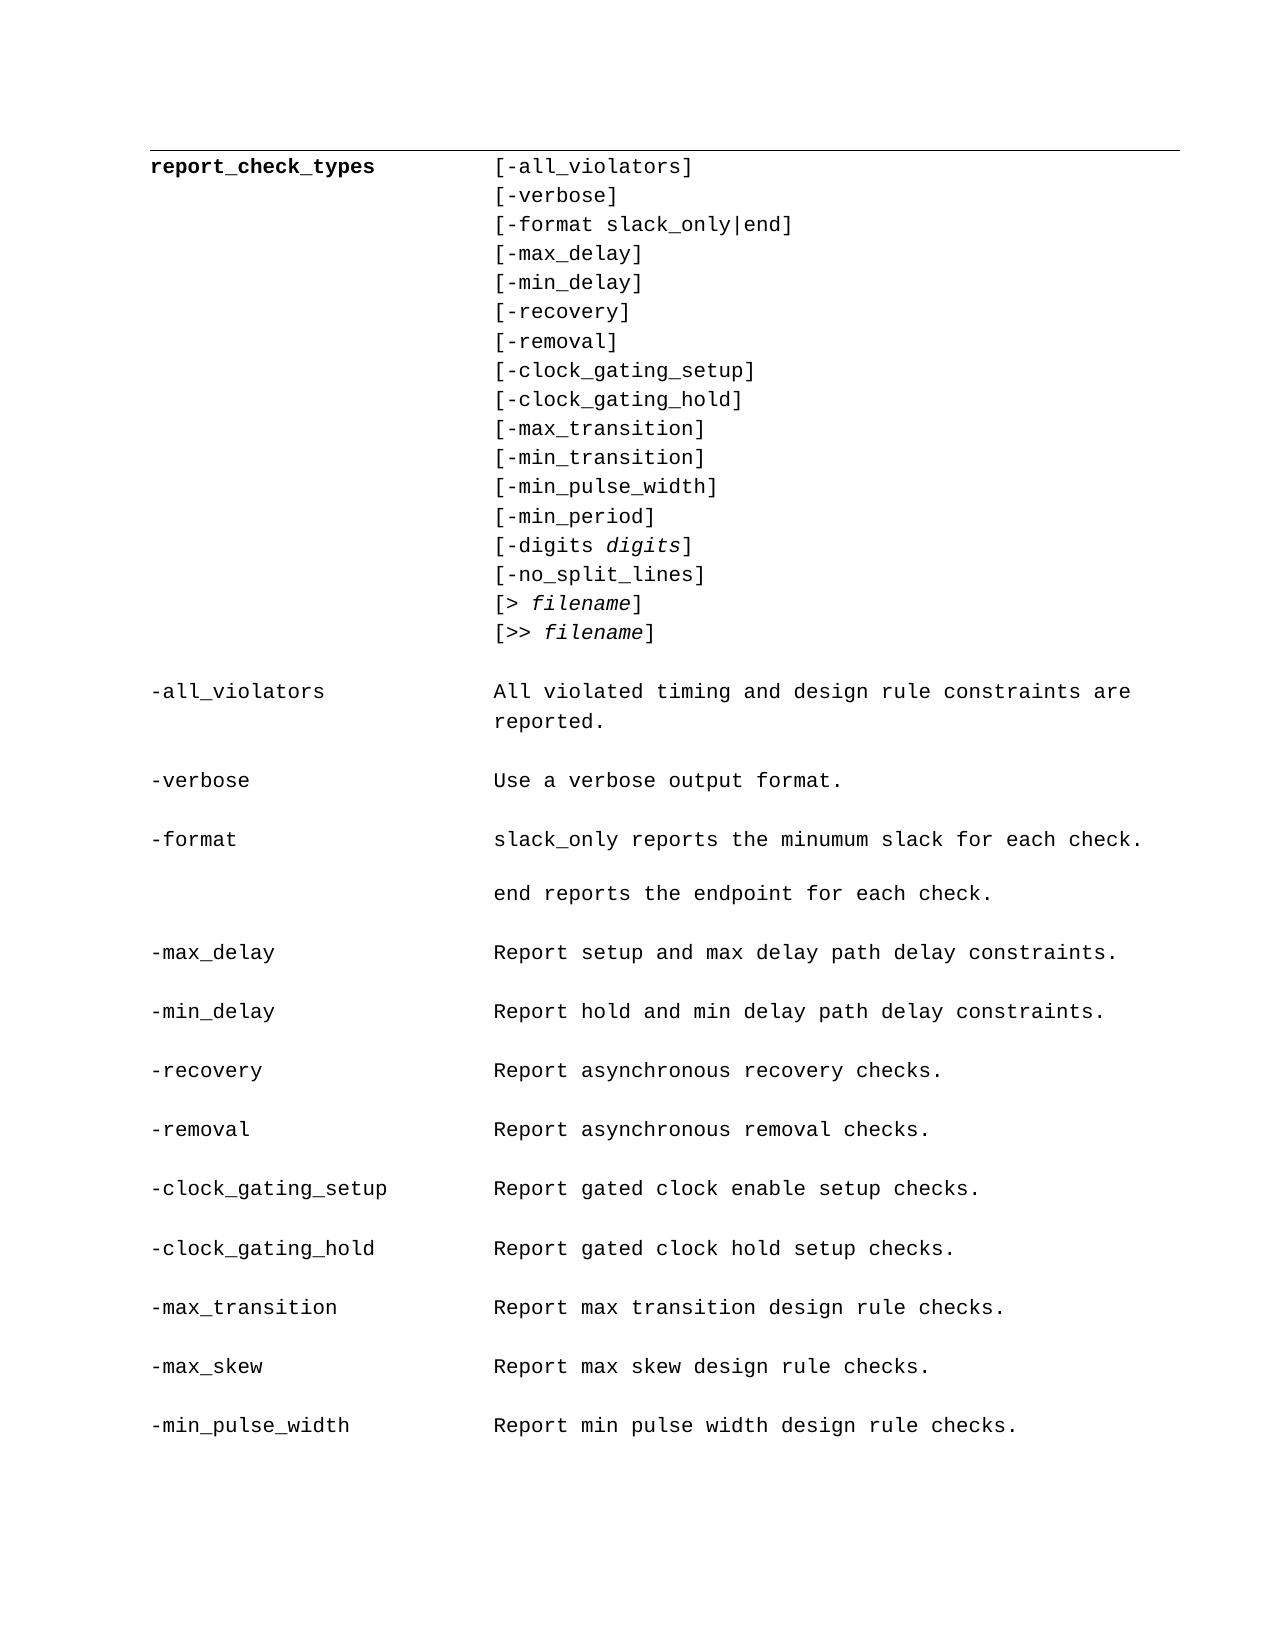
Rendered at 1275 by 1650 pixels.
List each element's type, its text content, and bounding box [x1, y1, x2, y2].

table_header report_check_types [150, 151, 493, 676]
table_cell Report min pulse width design rule checks. [493, 1410, 1180, 1469]
table_cell -format [150, 824, 493, 936]
table_cell Report setup and max delay path delay constraints. [493, 936, 1180, 995]
table_cell Report gated clock enable setup checks. [493, 1173, 1180, 1232]
table_cell -max_delay [150, 936, 493, 995]
table_cell All violated timing and design rule constraints are reported. [493, 676, 1180, 764]
table_cell -max_transition [150, 1291, 493, 1350]
table_cell -clock_gating_setup [150, 1173, 493, 1232]
table_cell Report gated clock hold setup checks. [493, 1232, 1180, 1291]
table_cell -clock_gating_hold [150, 1232, 493, 1291]
table_cell Report max transition design rule checks. [493, 1291, 1180, 1350]
table_cell Report hold and min delay path delay constraints. [493, 995, 1180, 1054]
table_cell -verbose [150, 764, 493, 823]
table_cell -min_pulse_width [150, 1410, 493, 1469]
table_cell Report max skew design rule checks. [493, 1350, 1180, 1409]
table_cell -min_delay [150, 995, 493, 1054]
table_cell -removal [150, 1114, 493, 1173]
table_header [-all_violators] [-verbose] [-format slack_only|end] [-max_delay] [-min_delay] [-recovery] [-removal] [-clock_gating_setup] [-clock_gating_hold] [-max_transition] [-min_transition] [-min_pulse_width] [-min_period] [-digits digits] [-no_split_lines] [> filename] [>> filename] [493, 151, 1180, 676]
table_cell slack_only reports the minumum slack for each check. end reports the endpoint for each check. [493, 824, 1180, 936]
table_cell -max_skew [150, 1350, 493, 1409]
table_cell -recovery [150, 1055, 493, 1114]
table_cell Report asynchronous removal checks. [493, 1114, 1180, 1173]
table_cell Use a verbose output format. [493, 764, 1180, 823]
table_cell Report asynchronous recovery checks. [493, 1055, 1180, 1114]
table_cell -all_violators [150, 676, 493, 764]
